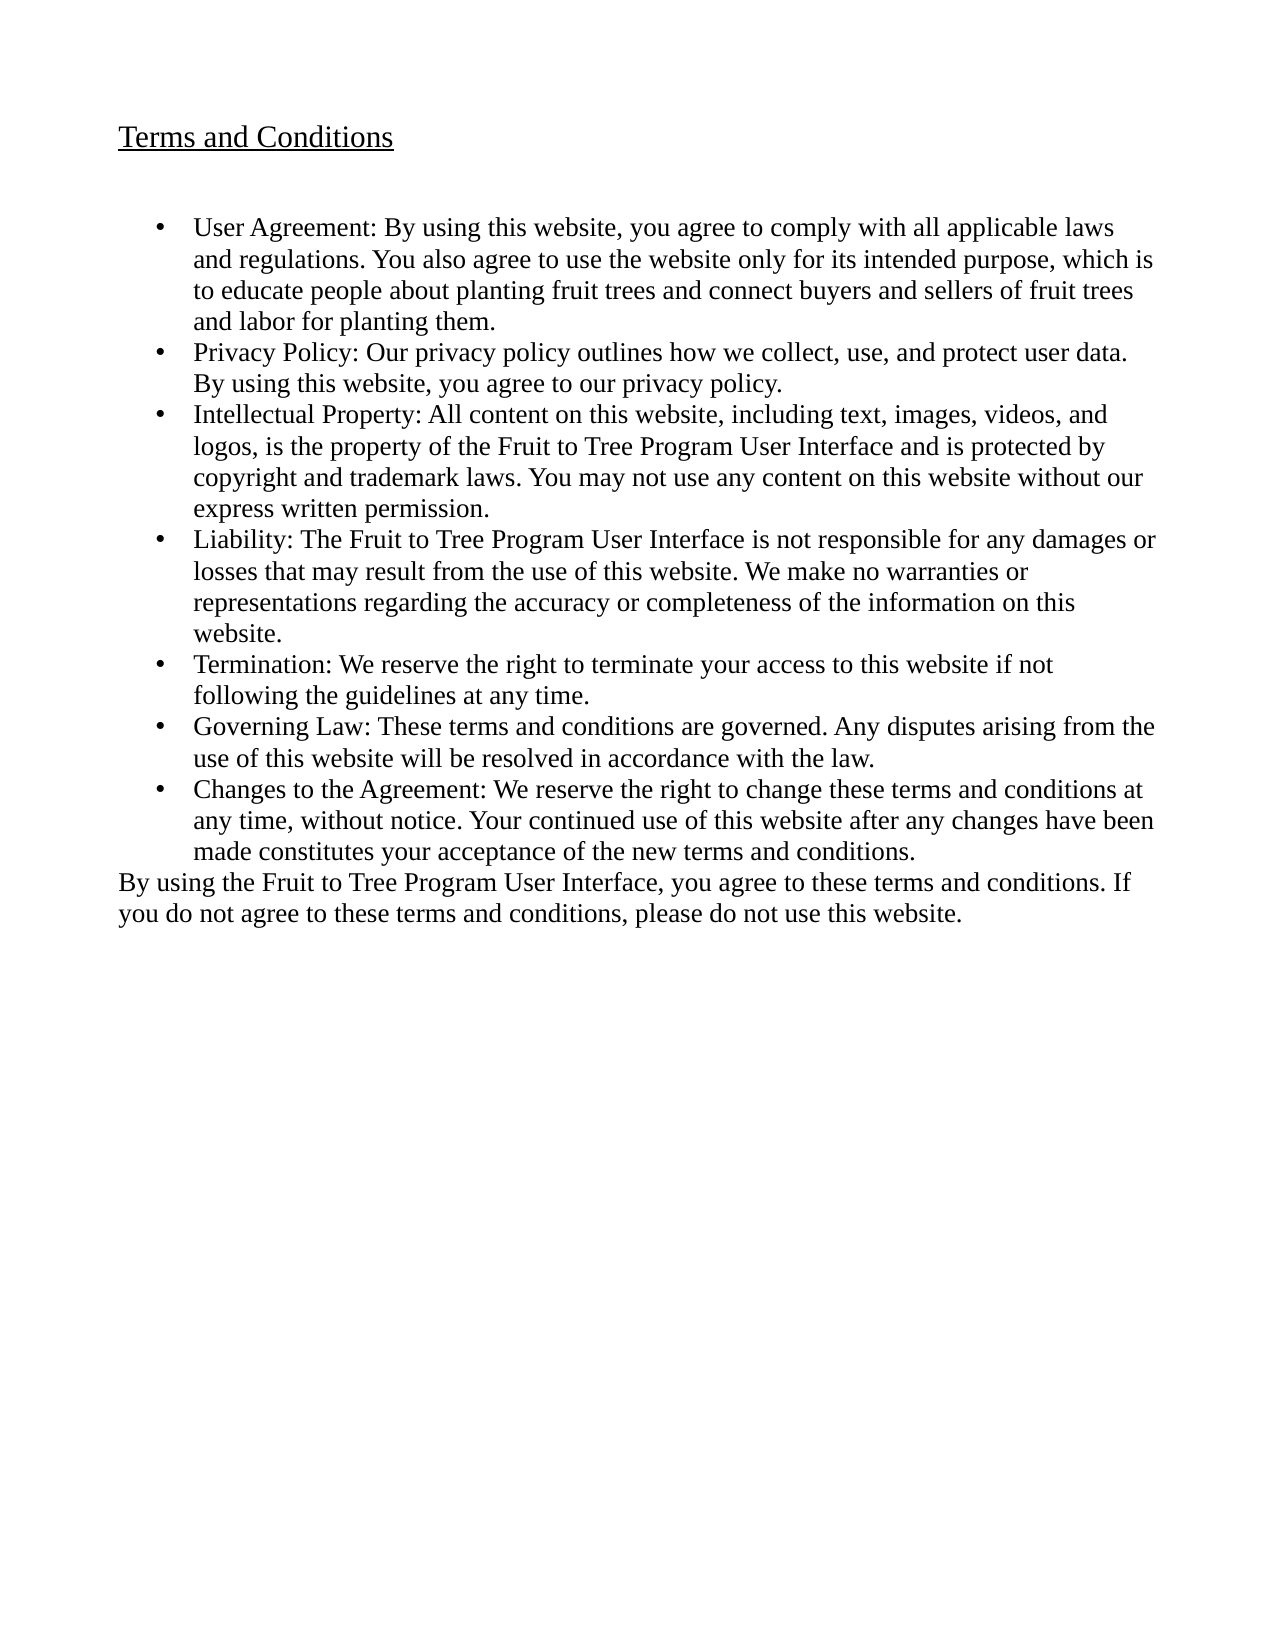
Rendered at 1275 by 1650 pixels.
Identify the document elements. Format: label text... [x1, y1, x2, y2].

list Privacy Policy: Our privacy policy outlines how we collect, use, and protect user data. By using this website, you agree to our privacy policy. [156, 336, 1157, 399]
text Terms and Conditions [118, 118, 1157, 154]
list User Agreement: By using this website, you agree to comply with all applicable laws and regulations. You also agree to use the website only for its intended purpose, which is to educate people about planting fruit trees and connect buyers and sellers of fruit trees and labor for planting them. [156, 212, 1157, 336]
list Intellectual Property: All content on this website, including text, images, videos, and logos, is the property of the Fruit to Tree Program User Interface and is protected by copyright and trademark laws. You may not use any content on this website without our express written permission. [156, 399, 1157, 523]
list Termination: We reserve the right to terminate your access to this website if not following the guidelines at any time. [156, 648, 1157, 710]
list Governing Law: These terms and conditions are governed. Any disputes arising from the use of this website will be resolved in accordance with the law. [156, 710, 1157, 773]
list Changes to the Agreement: We reserve the right to change these terms and conditions at any time, without notice. Your continued use of this website after any changes have been made constitutes your acceptance of the new terms and conditions. [156, 773, 1157, 866]
text By using the Fruit to Tree Program User Interface, you agree to these terms and conditions. If you do not agree to these terms and conditions, please do not use this website. [118, 866, 1157, 929]
list Liability: The Fruit to Tree Program User Interface is not responsible for any damages or losses that may result from the use of this website. We make no warranties or representations regarding the accuracy or completeness of the information on this website. [156, 523, 1157, 648]
